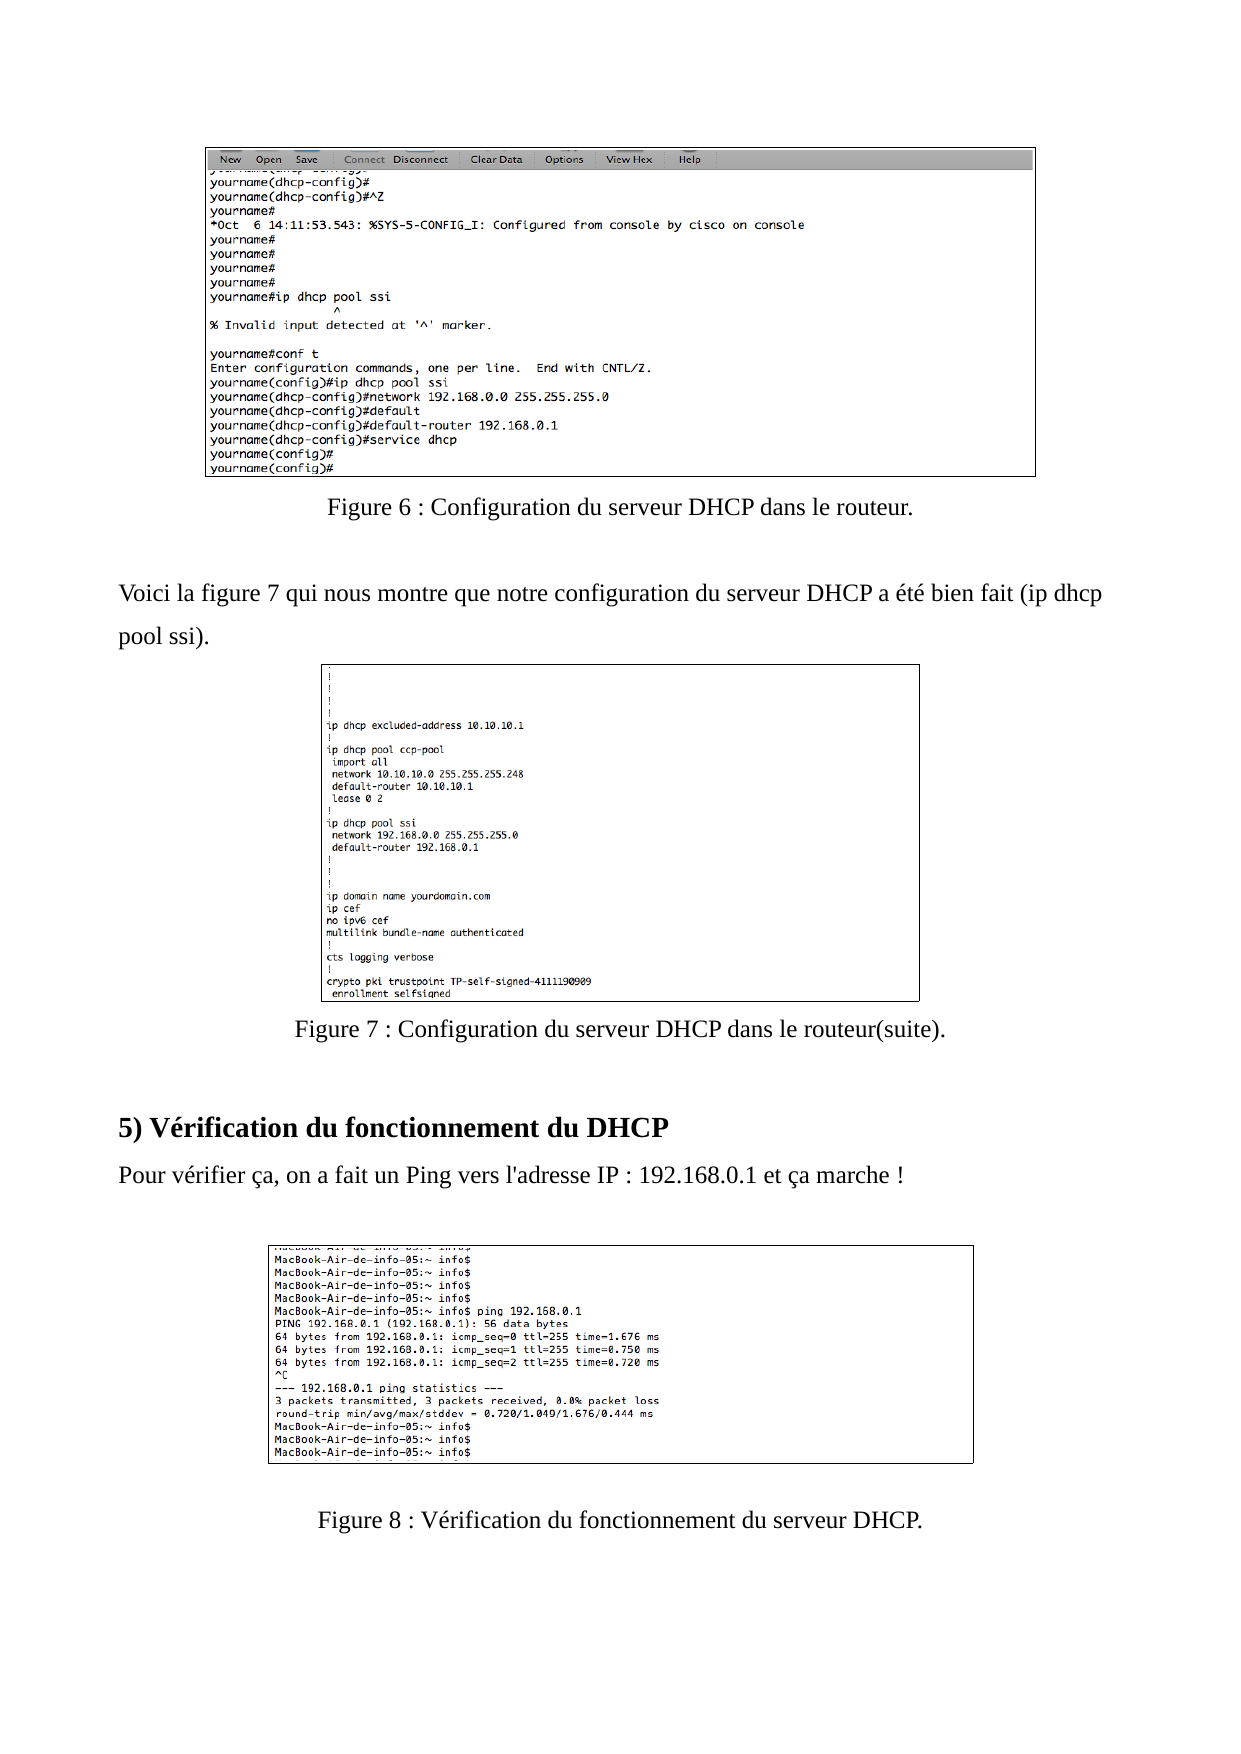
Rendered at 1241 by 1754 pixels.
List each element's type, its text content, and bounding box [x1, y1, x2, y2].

text Figure 6 : Configuration du serveur DHCP dans le routeur. [118, 492, 1122, 521]
text Figure 7 : Configuration du serveur DHCP dans le routeur(suite). [118, 1014, 1122, 1043]
text Pour vérifier ça, on a fait un Ping vers l'adresse IP : 192.168.0.1 et ça marche ! [118, 1160, 1122, 1189]
text Voici la figure 7 qui nous montre que notre configuration du serveur DHCP a été bien fait (ip dhcp pool ssi). [118, 578, 1122, 650]
text 5) Vérification du fonctionnement du DHCP [118, 1110, 1122, 1143]
text Figure 8 : Vérification du fonctionnement du serveur DHCP. [118, 1505, 1122, 1534]
